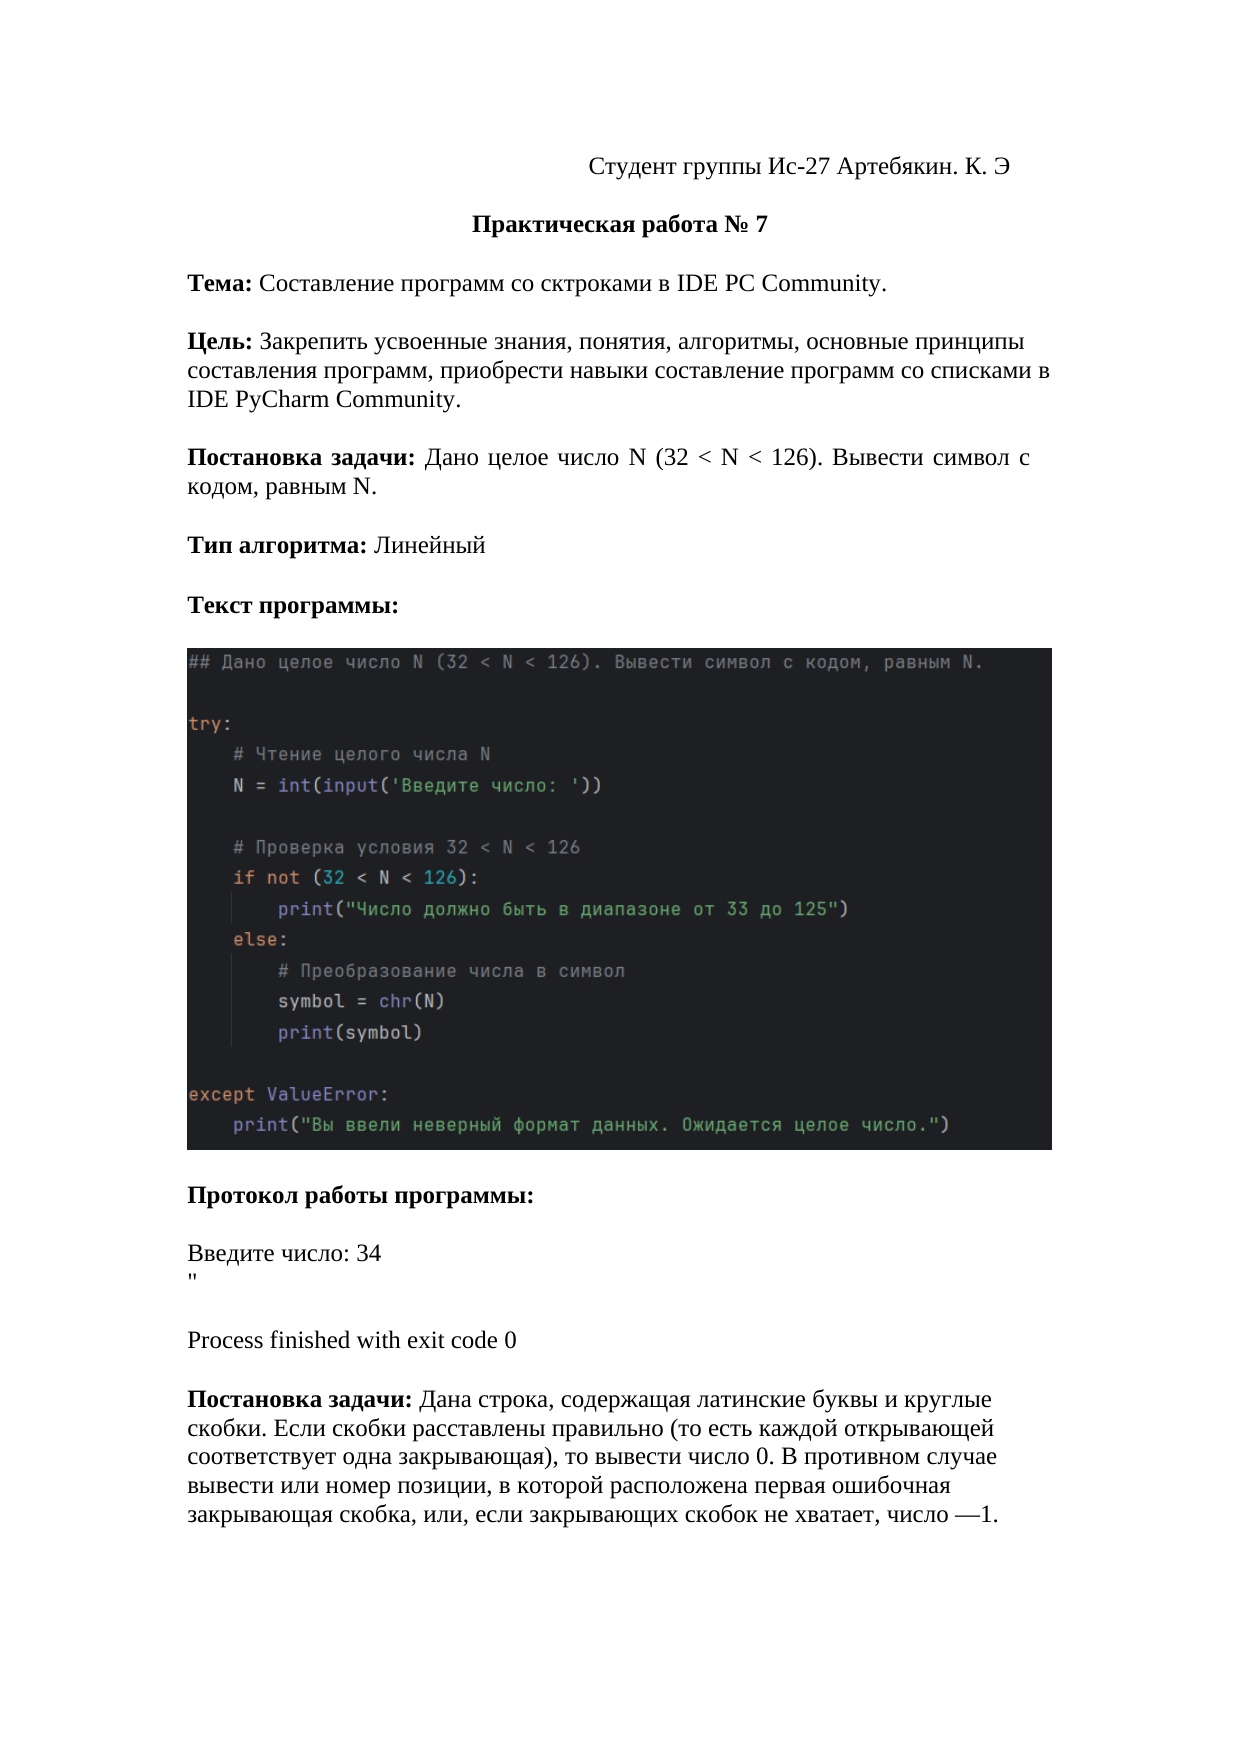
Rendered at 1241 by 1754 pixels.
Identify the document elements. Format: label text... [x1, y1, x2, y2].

text Тема: Составление программ со сктроками в IDE PC Community. [187, 268, 1052, 297]
text Постановка задачи: Дано целое число N (32 < N < 126). Вывести символ с кодом, равным N. [187, 442, 1031, 500]
text Process finished with exit code 0 [187, 1326, 1052, 1354]
text Цель: Закрепить усвоенные знания, понятия, алгоритмы, основные принципы составления программ, приобрести навыки составление программ со списками в IDE PyCharm Community. [187, 326, 1052, 412]
text Тип алгоритма: Линейный [187, 531, 1031, 559]
text " [187, 1267, 1052, 1296]
text Протокол работы программы: [187, 1180, 1052, 1208]
text Студент группы Ис-27 Артебякин. К. Э [588, 151, 1052, 180]
text Постановка задачи: Дана строка, содержащая латинские буквы и круглые скобки. Если скобки расставлены правильно (то есть каждой открывающей соответствует одна закрывающая), то вывести число 0. В противном случае вывести или номер позиции, в которой расположена первая ошибочная закрывающая скобка, или, если закрывающих скобок не хватает, число —1. [187, 1384, 1052, 1528]
text Текст программы: [187, 590, 1031, 618]
text Введите число: 34 [187, 1238, 1052, 1267]
text Практическая работа № 7 [187, 209, 1052, 238]
